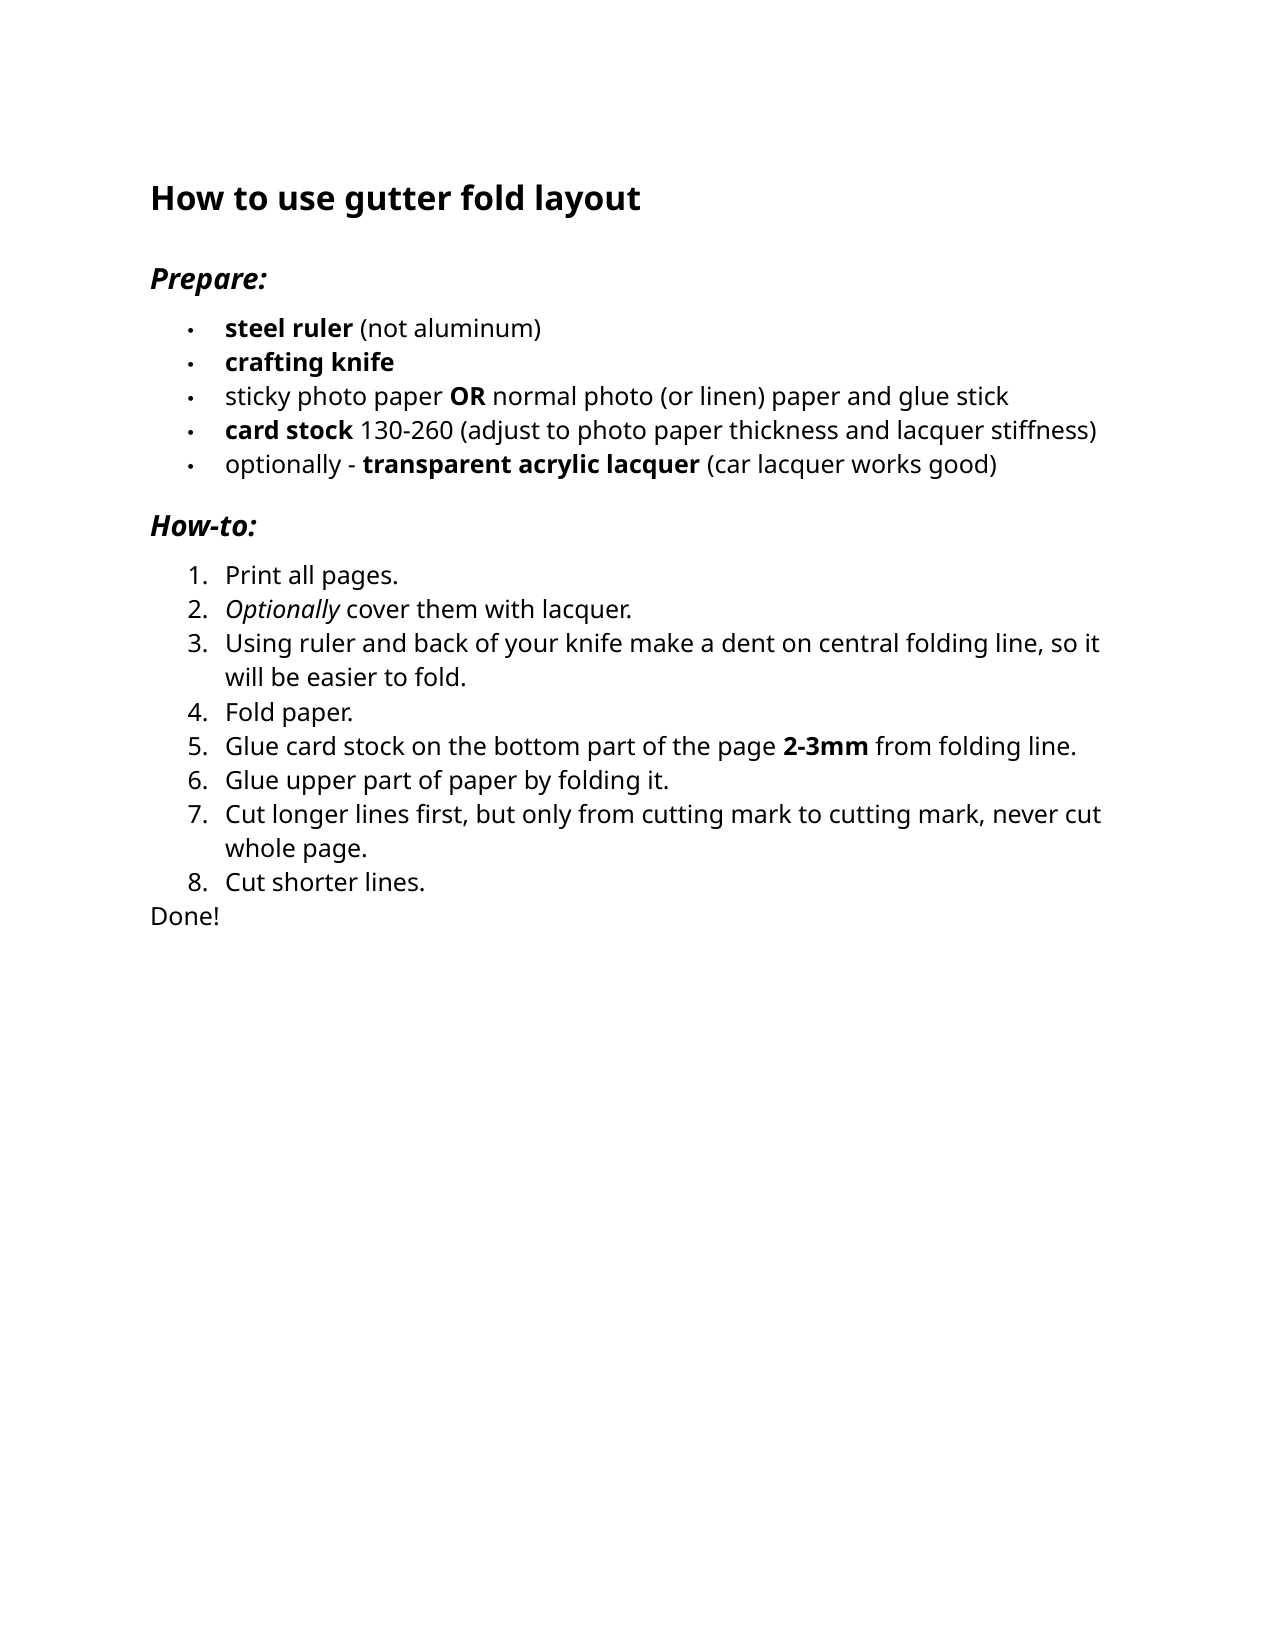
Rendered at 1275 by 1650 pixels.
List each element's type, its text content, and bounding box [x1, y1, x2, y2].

list Optionally cover them with lacquer. [187, 592, 1125, 626]
list steel ruler (not aluminum) [187, 310, 1125, 344]
list Cut longer lines first, but only from cutting mark to cutting mark, never cut whole page. [187, 796, 1125, 864]
list optionally - transparent acrylic lacquer (car lacquer works good) [187, 447, 1125, 481]
list Using ruler and back of your knife make a dent on central folding line, so it will be easier to fold. [187, 626, 1125, 694]
list Print all pages. [187, 558, 1125, 592]
list sticky photo paper OR normal photo (or linen) paper and glue stick [187, 378, 1125, 413]
list Glue card stock on the bottom part of the page 2-3mm from folding line. [187, 728, 1125, 762]
text Done! [150, 898, 1125, 933]
list card stock 130-260 (adjust to photo paper thickness and lacquer stiffness) [187, 413, 1125, 447]
subtitle How to use gutter fold layout [150, 175, 1125, 221]
subtitle How-to: [150, 506, 1125, 545]
list crafting knife [187, 344, 1125, 378]
subtitle Prepare: [150, 258, 1125, 298]
list Cut shorter lines. [187, 864, 1125, 898]
list Fold paper. [187, 694, 1125, 728]
list Glue upper part of paper by folding it. [187, 762, 1125, 796]
